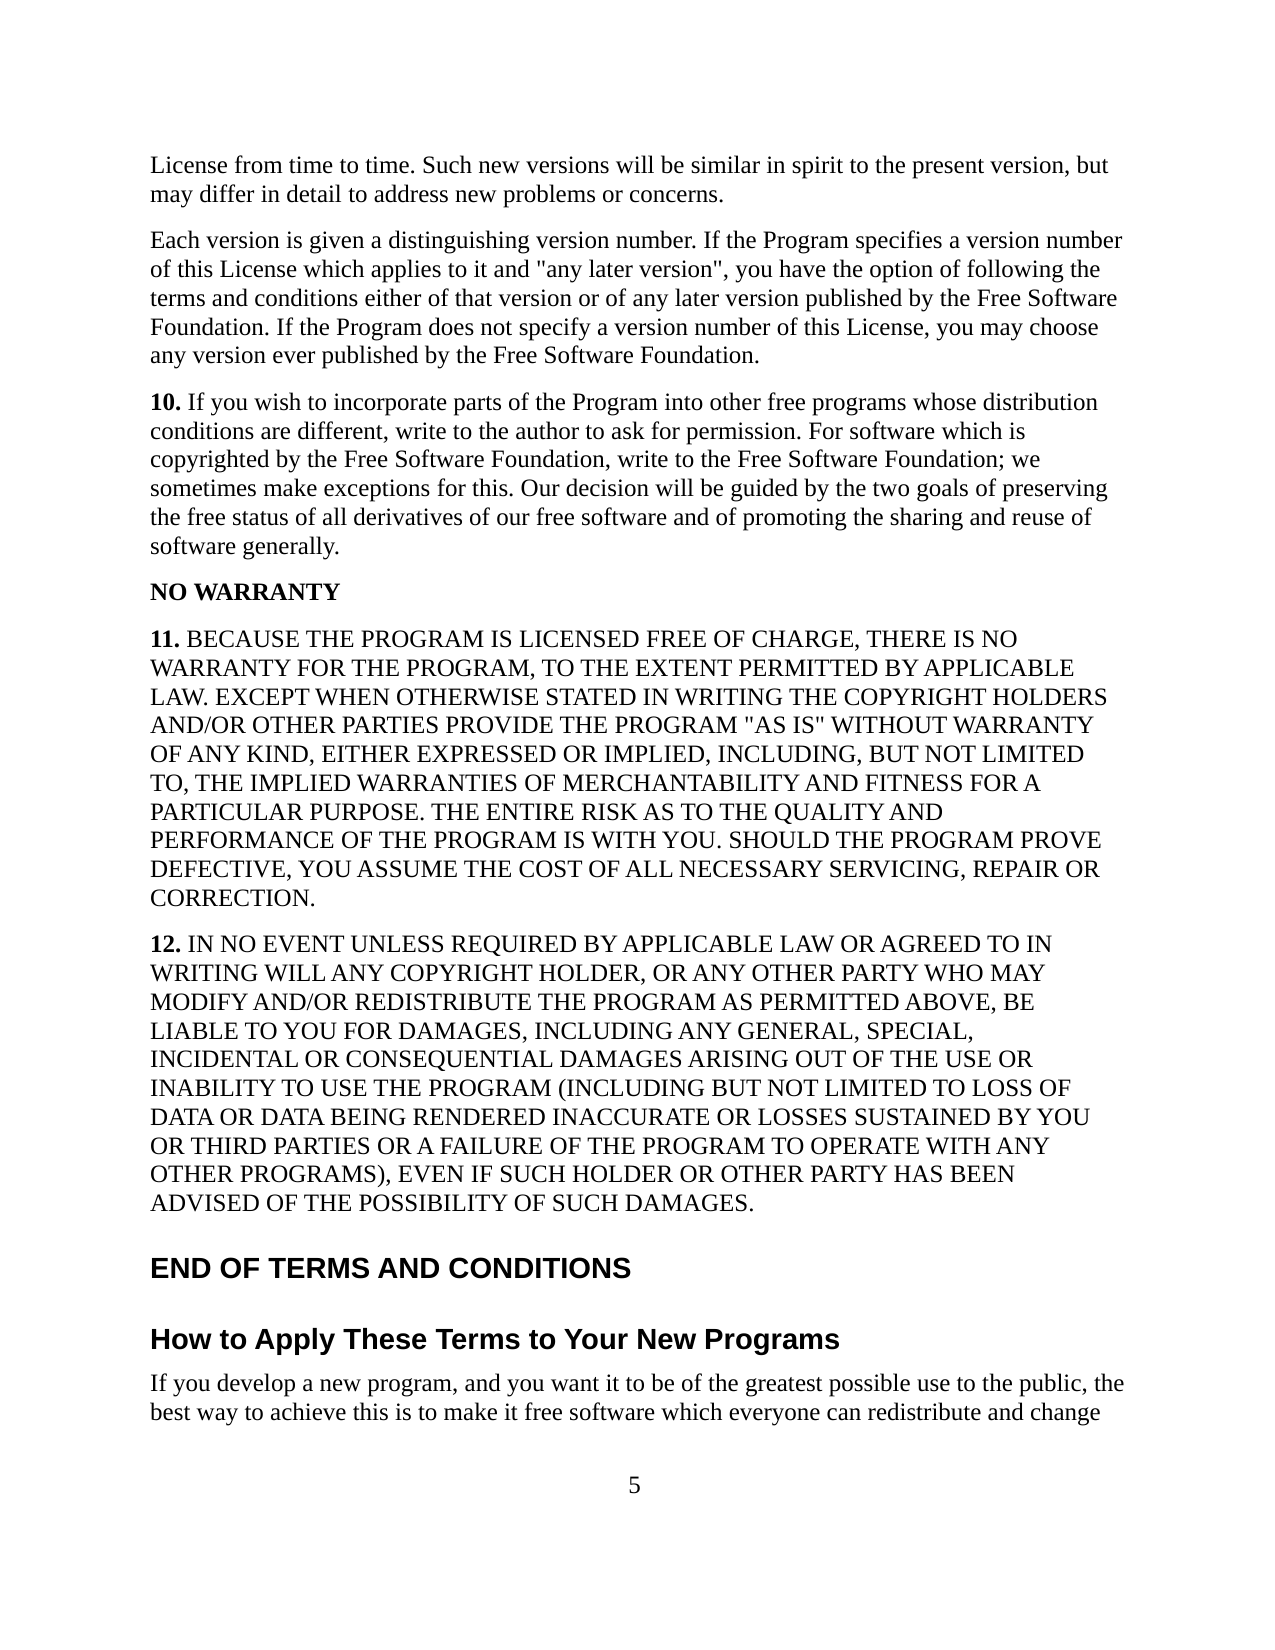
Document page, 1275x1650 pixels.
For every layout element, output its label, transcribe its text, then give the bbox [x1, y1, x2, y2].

text 10. If you wish to incorporate parts of the Program into other free programs whose distribution conditions are different, write to the author to ask for permission. For software which is copyrighted by the Free Software Foundation, write to the Free Software Foundation; we sometimes make exceptions for this. Our decision will be guided by the two goals of preserving the free status of all derivatives of our free software and of promoting the sharing and reuse of software generally. [150, 387, 1125, 559]
subtitle How to Apply These Terms to Your New Programs [150, 1322, 1125, 1356]
text 12. IN NO EVENT UNLESS REQUIRED BY APPLICABLE LAW OR AGREED TO IN WRITING WILL ANY COPYRIGHT HOLDER, OR ANY OTHER PARTY WHO MAY MODIFY AND/OR REDISTRIBUTE THE PROGRAM AS PERMITTED ABOVE, BE LIABLE TO YOU FOR DAMAGES, INCLUDING ANY GENERAL, SPECIAL, INCIDENTAL OR CONSEQUENTIAL DAMAGES ARISING OUT OF THE USE OR INABILITY TO USE THE PROGRAM (INCLUDING BUT NOT LIMITED TO LOSS OF DATA OR DATA BEING RENDERED INACCURATE OR LOSSES SUSTAINED BY YOU OR THIRD PARTIES OR A FAILURE OF THE PROGRAM TO OPERATE WITH ANY OTHER PROGRAMS), EVEN IF SUCH HOLDER OR OTHER PARTY HAS BEEN ADVISED OF THE POSSIBILITY OF SUCH DAMAGES. [150, 929, 1125, 1217]
text If you develop a new program, and you want it to be of the greatest possible use to the public, the best way to achieve this is to make it free software which everyone can redistribute and change [150, 1368, 1125, 1426]
text 11. BECAUSE THE PROGRAM IS LICENSED FREE OF CHARGE, THERE IS NO WARRANTY FOR THE PROGRAM, TO THE EXTENT PERMITTED BY APPLICABLE LAW. EXCEPT WHEN OTHERWISE STATED IN WRITING THE COPYRIGHT HOLDERS AND/OR OTHER PARTIES PROVIDE THE PROGRAM "AS IS" WITHOUT WARRANTY OF ANY KIND, EITHER EXPRESSED OR IMPLIED, INCLUDING, BUT NOT LIMITED TO, THE IMPLIED WARRANTIES OF MERCHANTABILITY AND FITNESS FOR A PARTICULAR PURPOSE. THE ENTIRE RISK AS TO THE QUALITY AND PERFORMANCE OF THE PROGRAM IS WITH YOU. SHOULD THE PROGRAM PROVE DEFECTIVE, YOU ASSUME THE COST OF ALL NECESSARY SERVICING, REPAIR OR CORRECTION. [150, 624, 1125, 912]
subtitle END OF TERMS AND CONDITIONS [150, 1251, 1125, 1284]
text NO WARRANTY [150, 577, 1125, 606]
text Each version is given a distinguishing version number. If the Program specifies a version number of this License which applies to it and "any later version", you have the option of following the terms and conditions either of that version or of any later version published by the Free Software Foundation. If the Program does not specify a version number of this License, you may choose any version ever published by the Free Software Foundation. [150, 225, 1125, 369]
text License from time to time. Such new versions will be similar in spirit to the present version, but may differ in detail to address new problems or concerns. [150, 150, 1125, 207]
